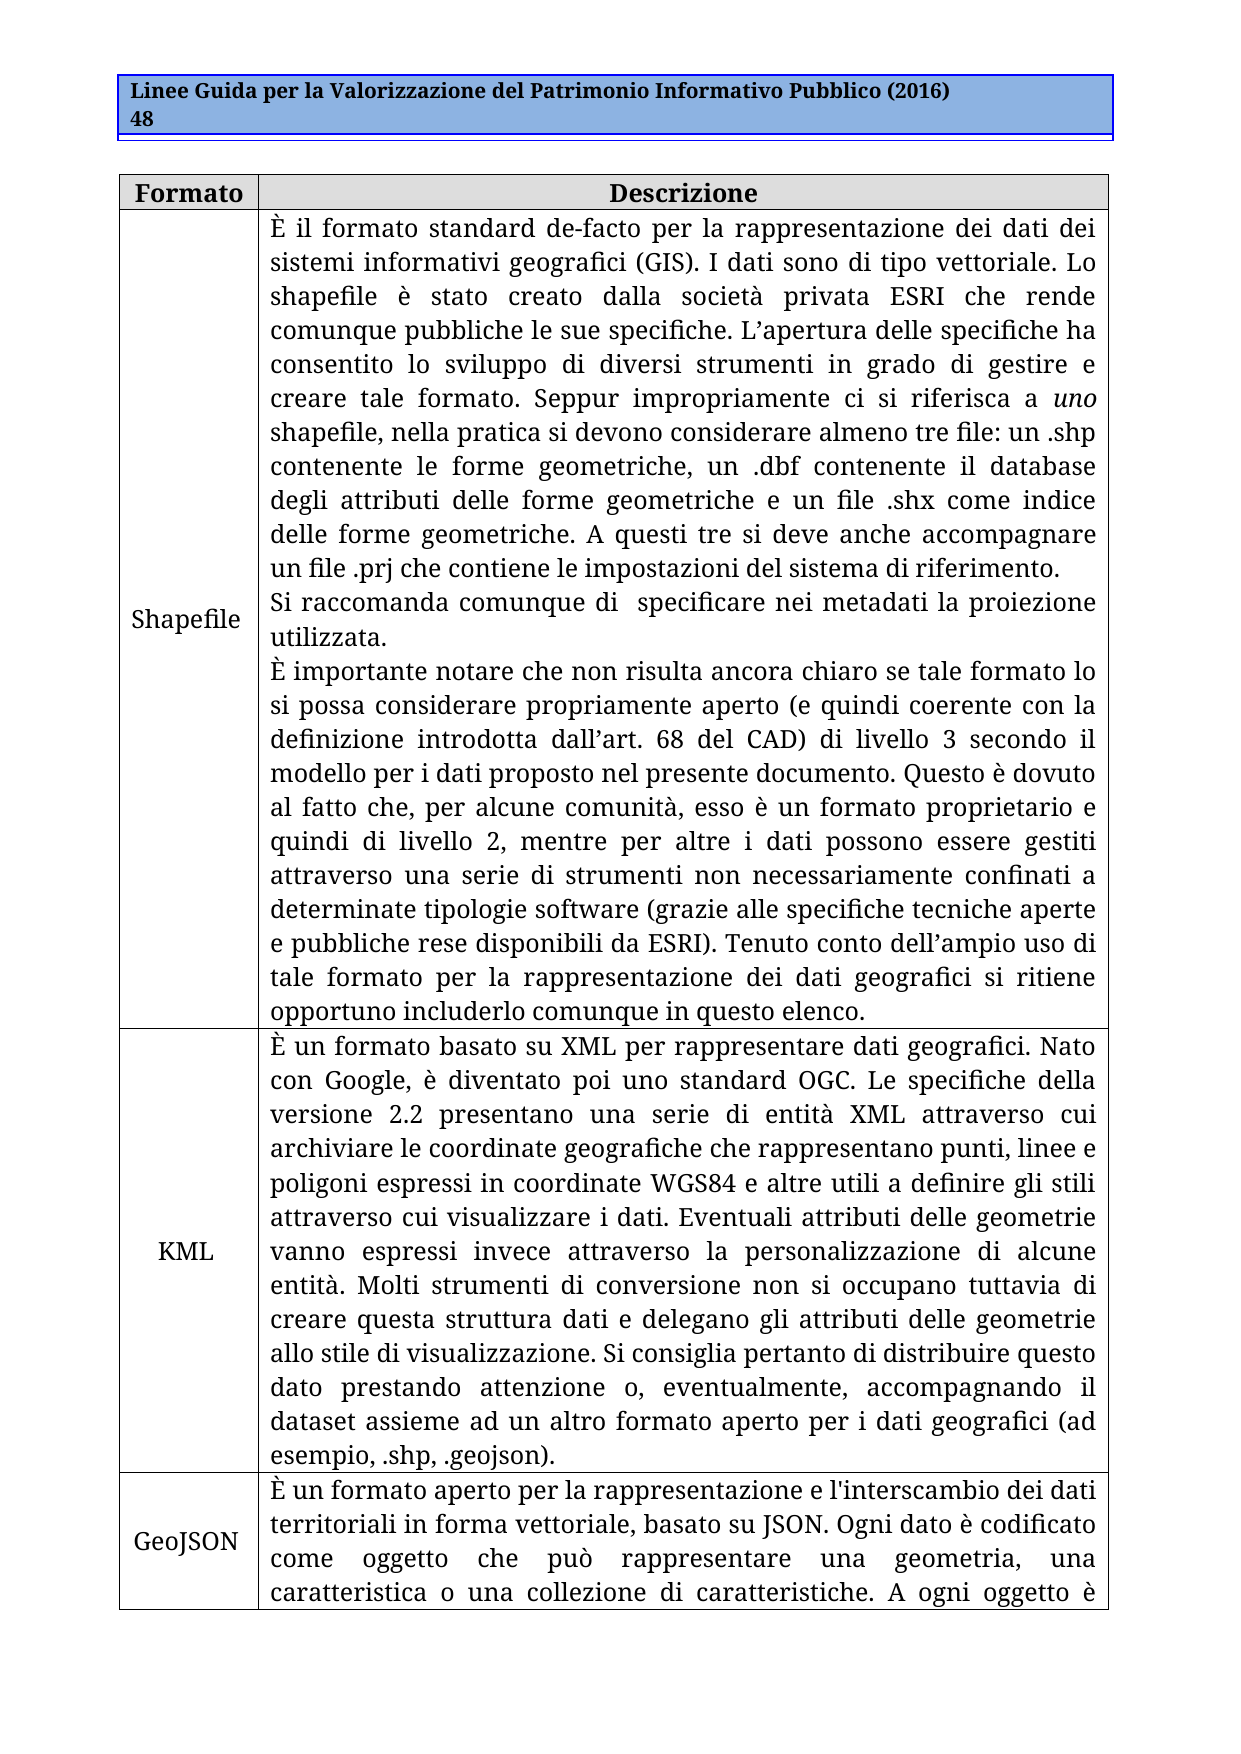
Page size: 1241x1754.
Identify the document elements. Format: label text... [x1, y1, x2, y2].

table_cell È il formato standard de-facto per la rappresentazione dei dati dei sistemi informativi geografici (GIS). I dati sono di tipo vettoriale. Lo shapefile è stato creato dalla società privata ESRI che rende comunque pubbliche le sue specifiche. L’apertura delle specifiche ha consentito lo sviluppo di diversi strumenti in grado di gestire e creare tale formato. Seppur impropriamente ci si riferisca a uno shapefile, nella pratica si devono considerare almeno tre file: un .shp contenente le forme geometriche, un .dbf contenente il database degli attributi delle forme geometriche e un file .shx come indice delle forme geometriche. A questi tre si deve anche accompagnare un file .prj che contiene le impostazioni del sistema di riferimento. Si raccomanda comunque di specificare nei metadati la proiezione utilizzata. È importante notare che non risulta ancora chiaro se tale formato lo si possa considerare propriamente aperto (e quindi coerente con la definizione introdotta dall’art. 68 del CAD) di livello 3 secondo il modello per i dati proposto nel presente documento. Questo è dovuto al fatto che, per alcune comunità, esso è un formato proprietario e quindi di livello 2, mentre per altre i dati possono essere gestiti attraverso una serie di strumenti non necessariamente confinati a determinate tipologie software (grazie alle specifiche tecniche aperte e pubbliche rese disponibili da ESRI). Tenuto conto dell’ampio uso di tale formato per la rappresentazione dei dati geografici si ritiene opportuno includerlo comunque in questo elenco. [259, 210, 1108, 1028]
table_header Descrizione [259, 175, 1108, 209]
table_cell KML 43 [120, 1029, 258, 1472]
table_cell GeoJSON 44 [120, 1473, 258, 1609]
table_cell Shapefile 42 [120, 210, 258, 1028]
table_cell È un formato aperto per la rappresentazione e l'interscambio dei dati territoriali in forma vettoriale, basato su JSON. Ogni dato è codificato come oggetto che può rappresentare una geometria, una caratteristica o una collezione di caratteristiche. A ogni oggetto è associato un insieme di coppie nome/valore (membri). I principali nomi di membri che rappresentano le caratteristiche dei dati geografici sono: "type" che serve a indicare il tipo di geometria (punto, linea, poligono o insieme multi-parte di questi tipi); "coordinates" attraverso cui sono indicate le coordinate dell'oggetto in un dato sistema di riferimento; "bbox" attraverso cui sono indicate le coordinate di un riquadro di delimitazione geografica; "crs" (opzionale) per l'indicazione del sistema di riferimento. Inoltre, è possibile associare all'oggetto specifici attributi, attraverso il membro con nome "properties". Si tratta di un formato molto diffuso e supportato da diversi software, ampiamente utilizzato in ambito di sviluppo web. Lo scorso agosto 2016 è stata pubblicata la relativa RFC 7946 “The GeoJSON Format” 49. La specifica raccomanda di limitare la precisione delle coordinate a 6 decimali, attraverso cui si può specificare qualsiasi posizione sulla terra con una tolleranza di 10 centimetri. La specifica inoltre richiede che i dati siano memorizzati con un sistema di riferimento di coordinate geografiche WGS 84, in latitudine e longitudine, nello stesso stile dei dati GPS. [259, 1473, 1108, 1609]
table_cell È un formato basato su XML per rappresentare dati geografici. Nato con Google, è diventato poi uno standard OGC. Le specifiche della versione 2.2 presentano una serie di entità XML attraverso cui archiviare le coordinate geografiche che rappresentano punti, linee e poligoni espressi in coordinate WGS84 e altre utili a definire gli stili attraverso cui visualizzare i dati. Eventuali attributi delle geometrie vanno espressi invece attraverso la personalizzazione di alcune entità. Molti strumenti di conversione non si occupano tuttavia di creare questa struttura dati e delegano gli attributi delle geometrie allo stile di visualizzazione. Si consiglia pertanto di distribuire questo dato prestando attenzione o, eventualmente, accompagnando il dataset assieme ad un altro formato aperto per i dati geografici (ad esempio, .shp, .geojson). [259, 1029, 1108, 1472]
table_header Formato [120, 175, 258, 209]
